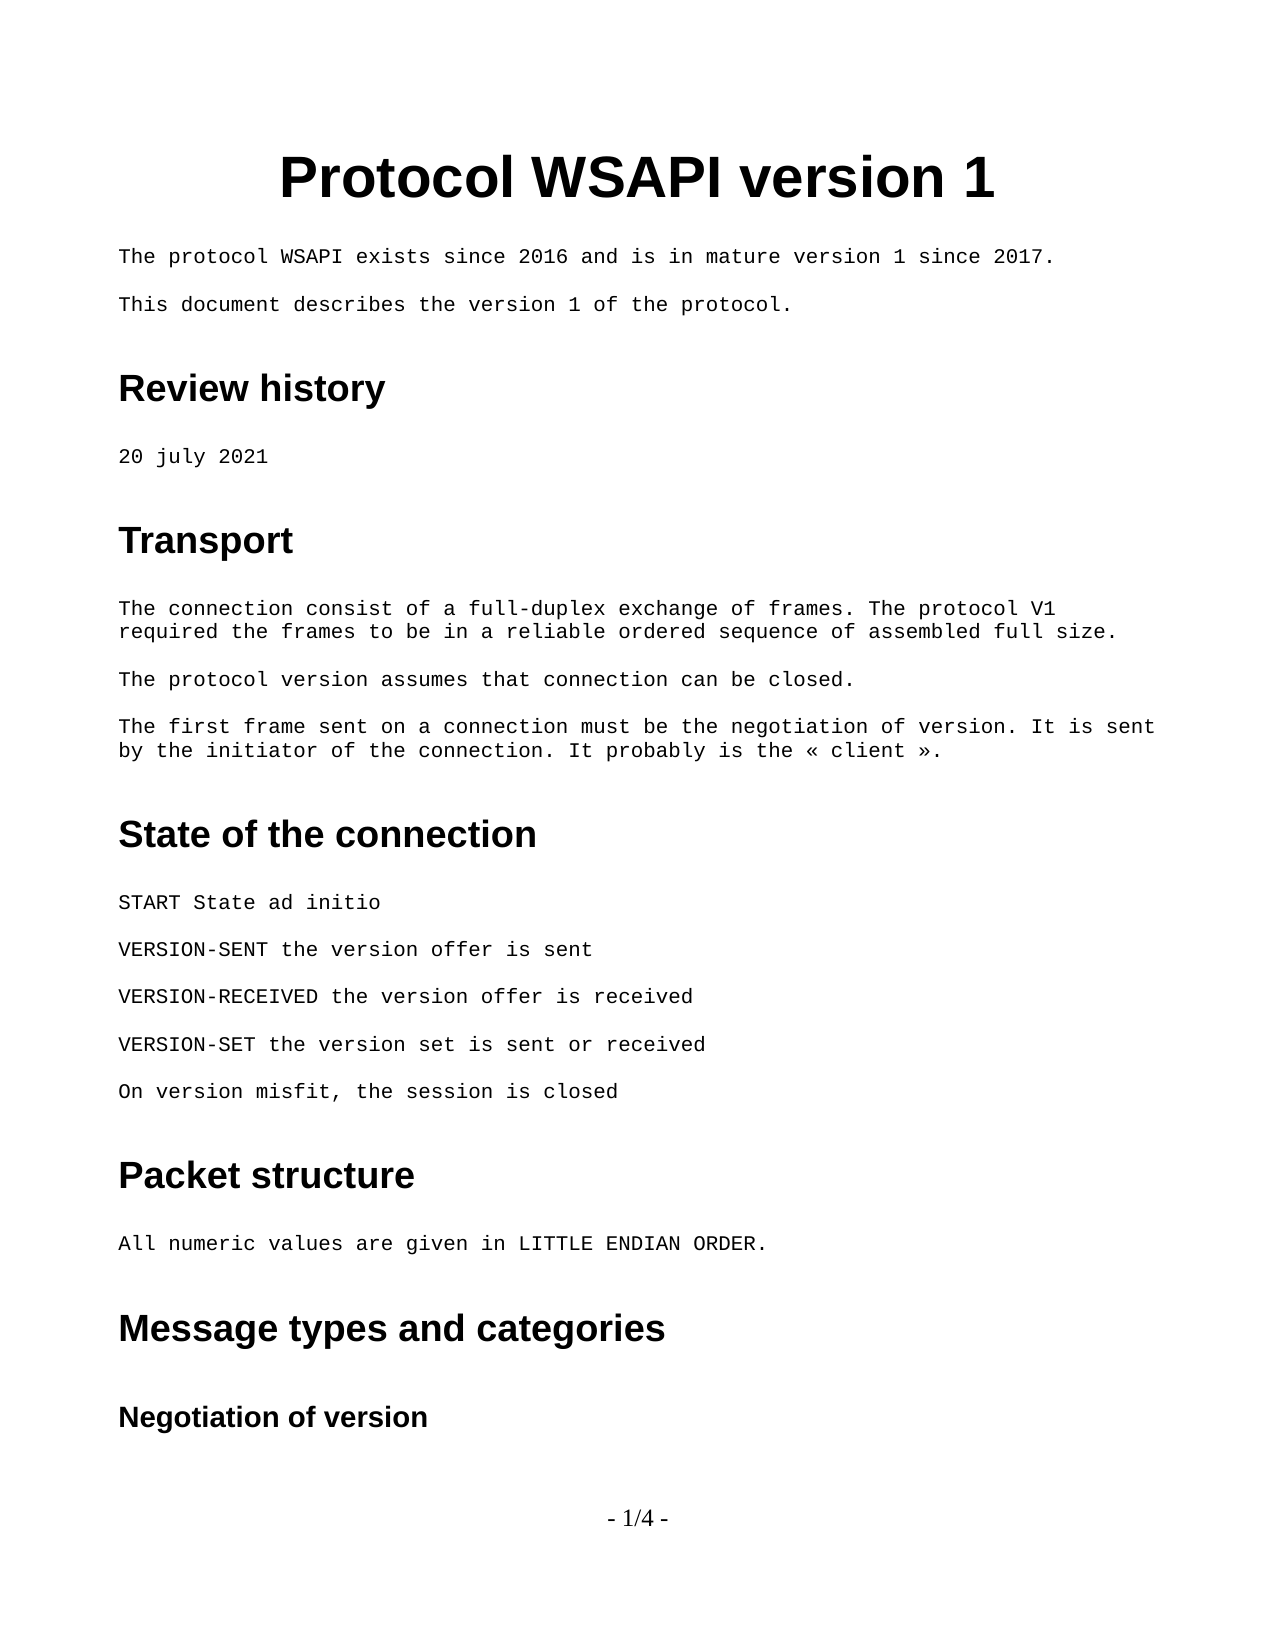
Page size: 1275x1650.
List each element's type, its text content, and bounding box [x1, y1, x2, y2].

text 20 july 2021 [118, 446, 1157, 469]
subtitle State of the connection [118, 812, 1157, 856]
text START State ad initio [118, 892, 1157, 915]
text On version misfit, the session is closed [118, 1081, 1157, 1104]
subtitle Packet structure [118, 1153, 1157, 1197]
text VERSION-SET the version set is sent or received [118, 1034, 1157, 1057]
text VERSION-SENT the version offer is sent [118, 939, 1157, 963]
text The connection consist of a full-duplex exchange of frames. The protocol V1 required the frames to be in a reliable ordered sequence of assembled full size. [118, 598, 1157, 645]
text All numeric values are given in LITTLE ENDIAN ORDER. [118, 1233, 1157, 1257]
title Protocol WSAPI version 1 [118, 143, 1157, 210]
text The protocol WSAPI exists since 2016 and is in mature version 1 since 2017. [118, 246, 1157, 270]
subtitle Message types and categories [118, 1305, 1157, 1349]
subtitle Negotiation of version [118, 1400, 1157, 1433]
text This document describes the version 1 of the protocol. [118, 294, 1157, 317]
text VERSION-RECEIVED the version offer is received [118, 986, 1157, 1010]
text The protocol version assumes that connection can be closed. [118, 669, 1157, 692]
text The first frame sent on a connection must be the negotiation of version. It is sent by the initiator of the connection. It probably is the « client ». [118, 716, 1157, 763]
subtitle Review history [118, 366, 1157, 409]
subtitle Transport [118, 518, 1157, 562]
